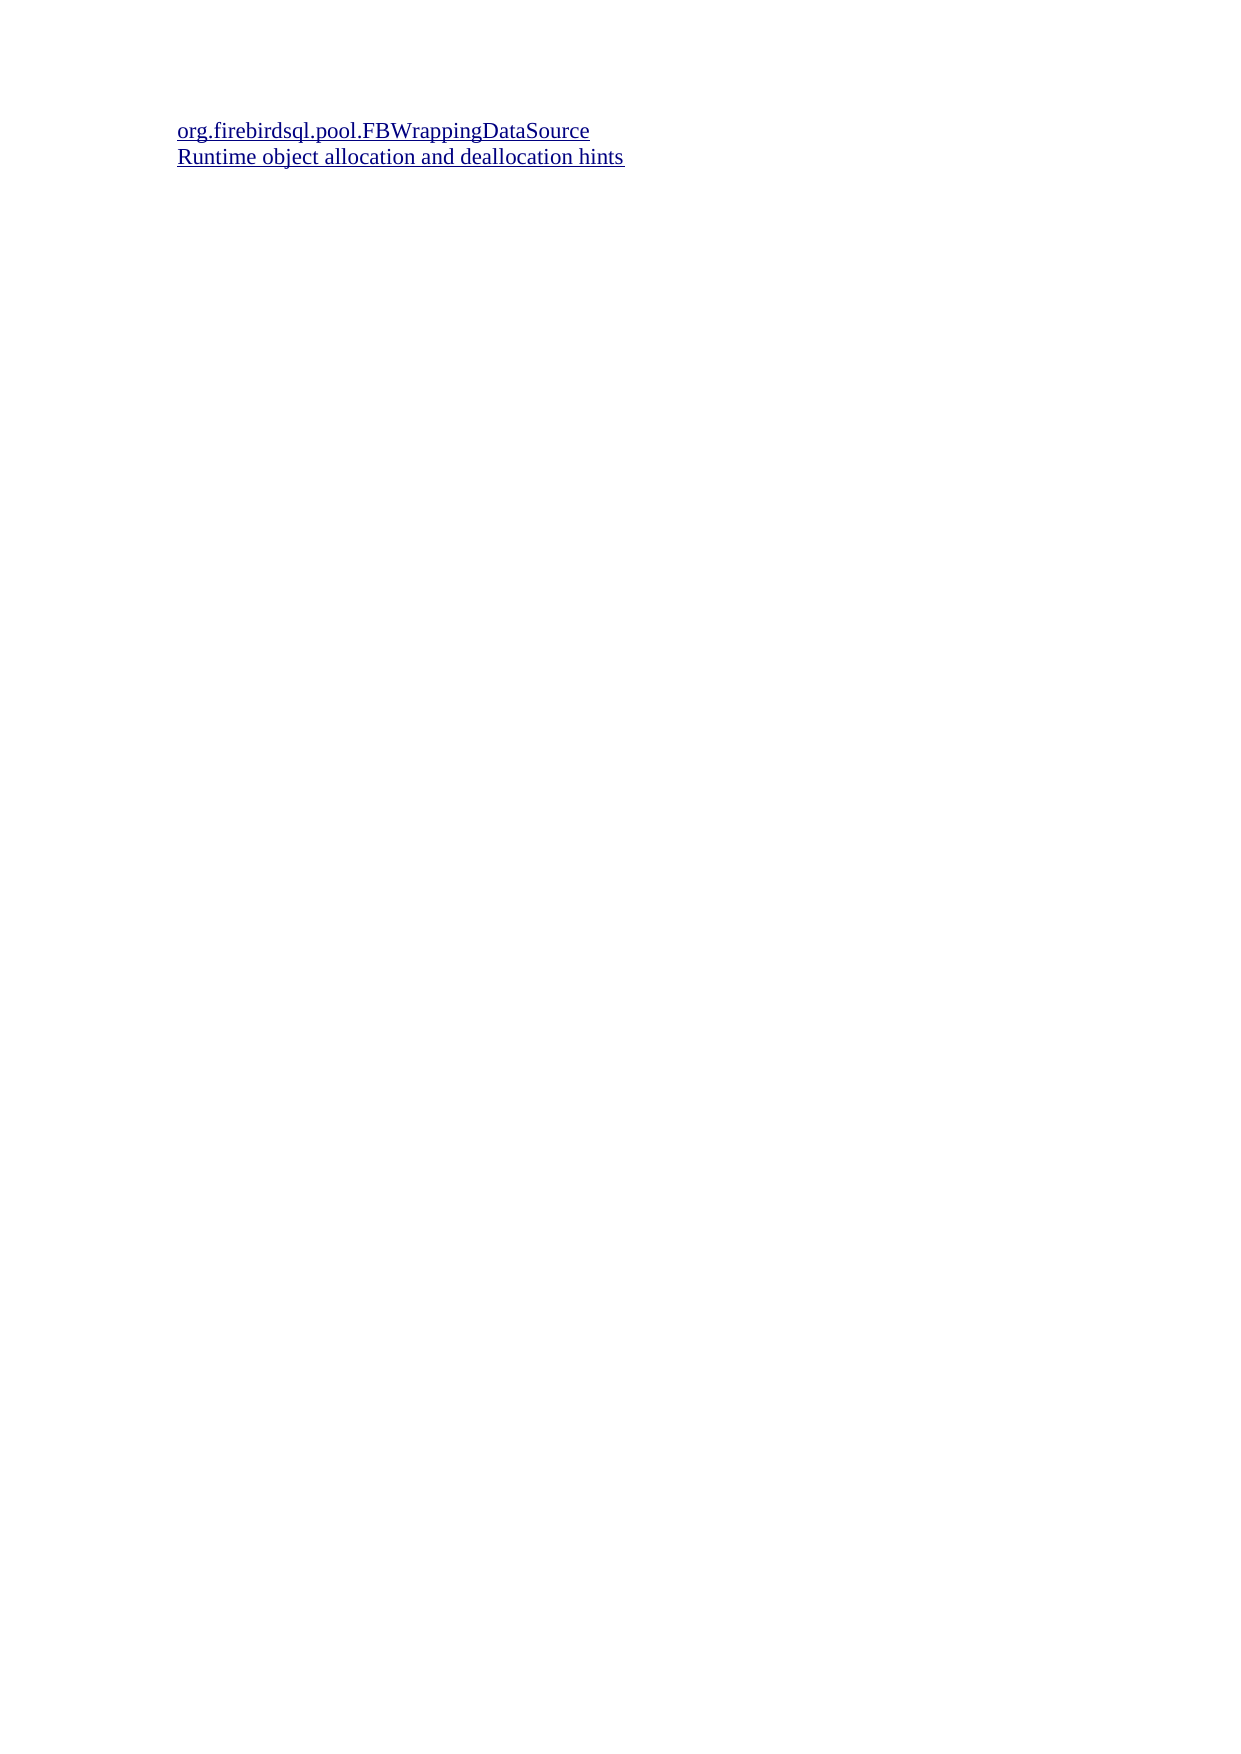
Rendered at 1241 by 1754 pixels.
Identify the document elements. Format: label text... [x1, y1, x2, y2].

text Runtime object allocation and deallocation hints [177, 144, 1122, 169]
text org.firebirdsql.pool.FBWrappingDataSource [177, 118, 1122, 144]
